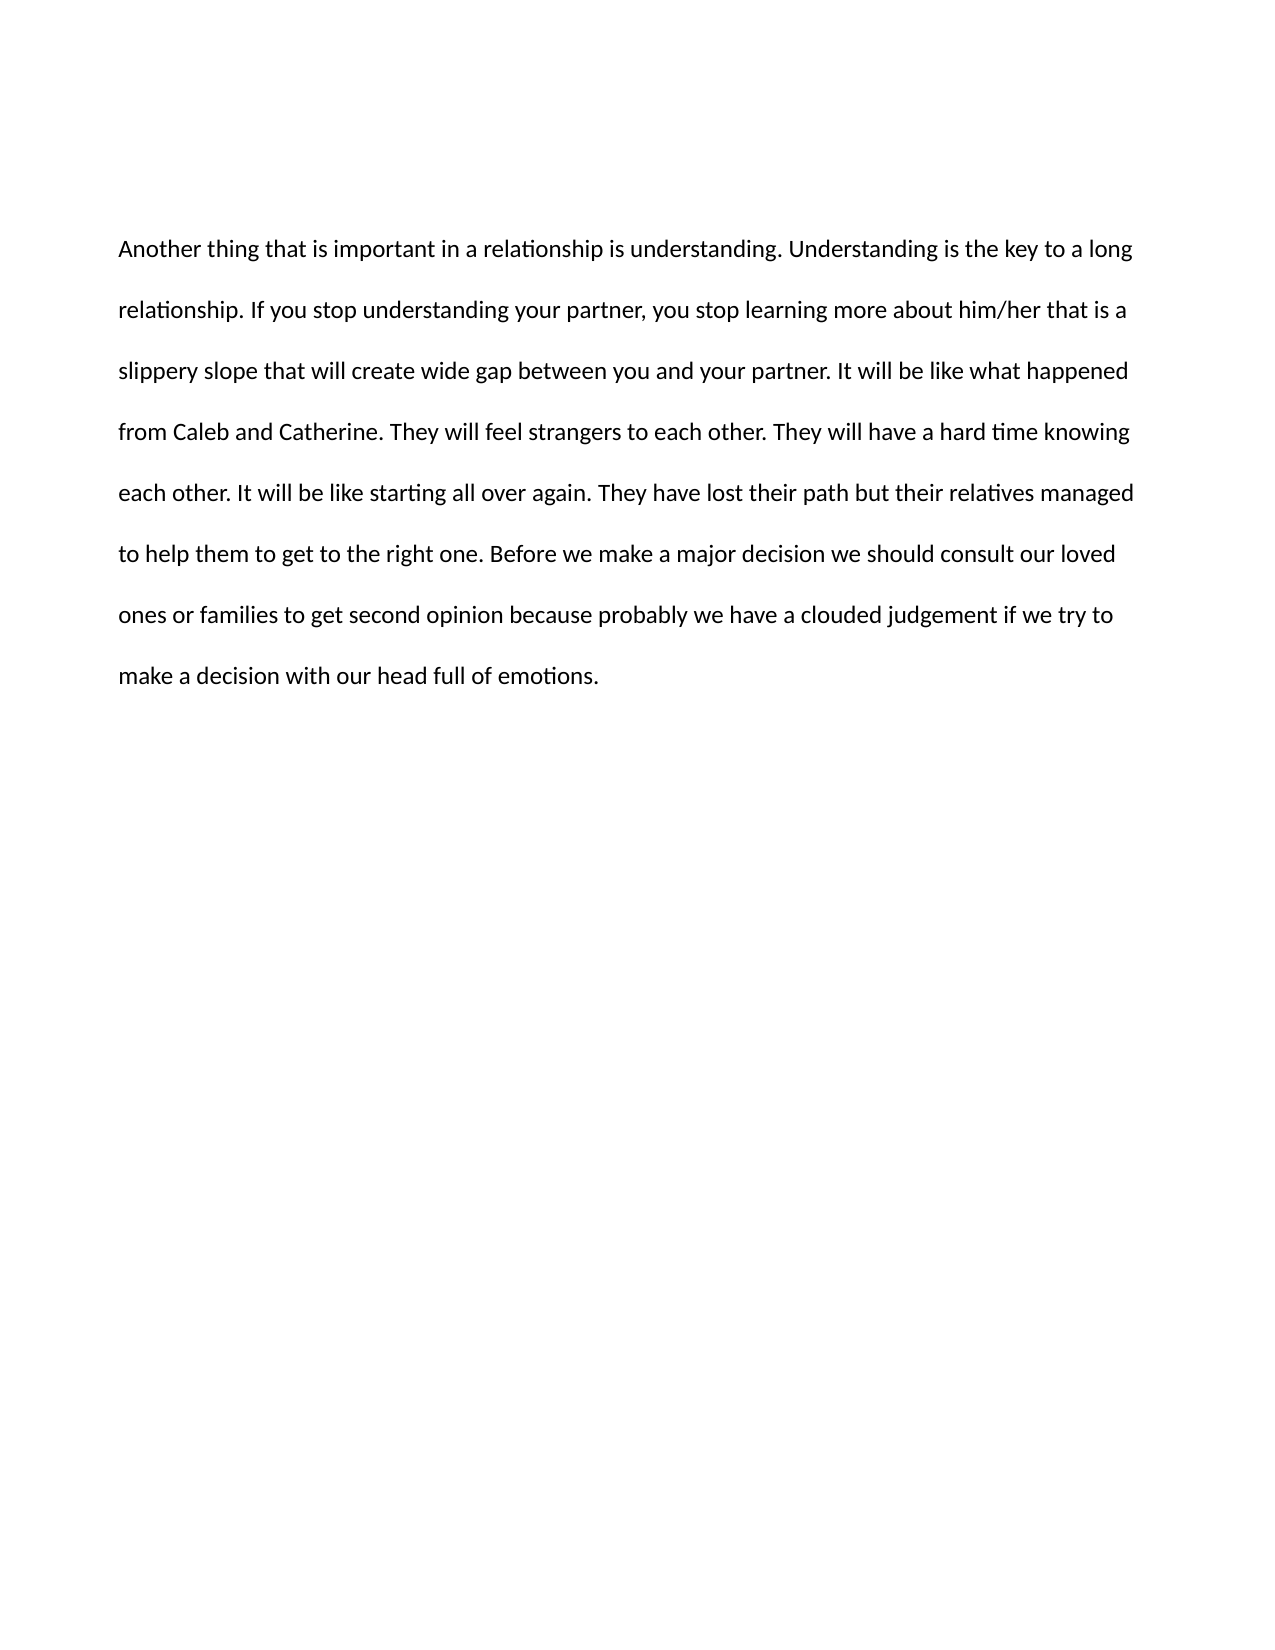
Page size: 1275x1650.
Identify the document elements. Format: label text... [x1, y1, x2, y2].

text Another thing that is important in a relationship is understanding. Understanding is the key to a long relationship. If you stop understanding your partner, you stop learning more about him/her that is a slippery slope that will create wide gap between you and your partner. It will be like what happened from Caleb and Catherine. They will feel strangers to each other. They will have a hard time knowing each other. It will be like starting all over again. They have lost their path but their relatives managed to help them to get to the right one. Before we make a major decision we should consult our loved ones or families to get second opinion because probably we have a clouded judgement if we try to make a decision with our head full of emotions. [118, 233, 1157, 691]
